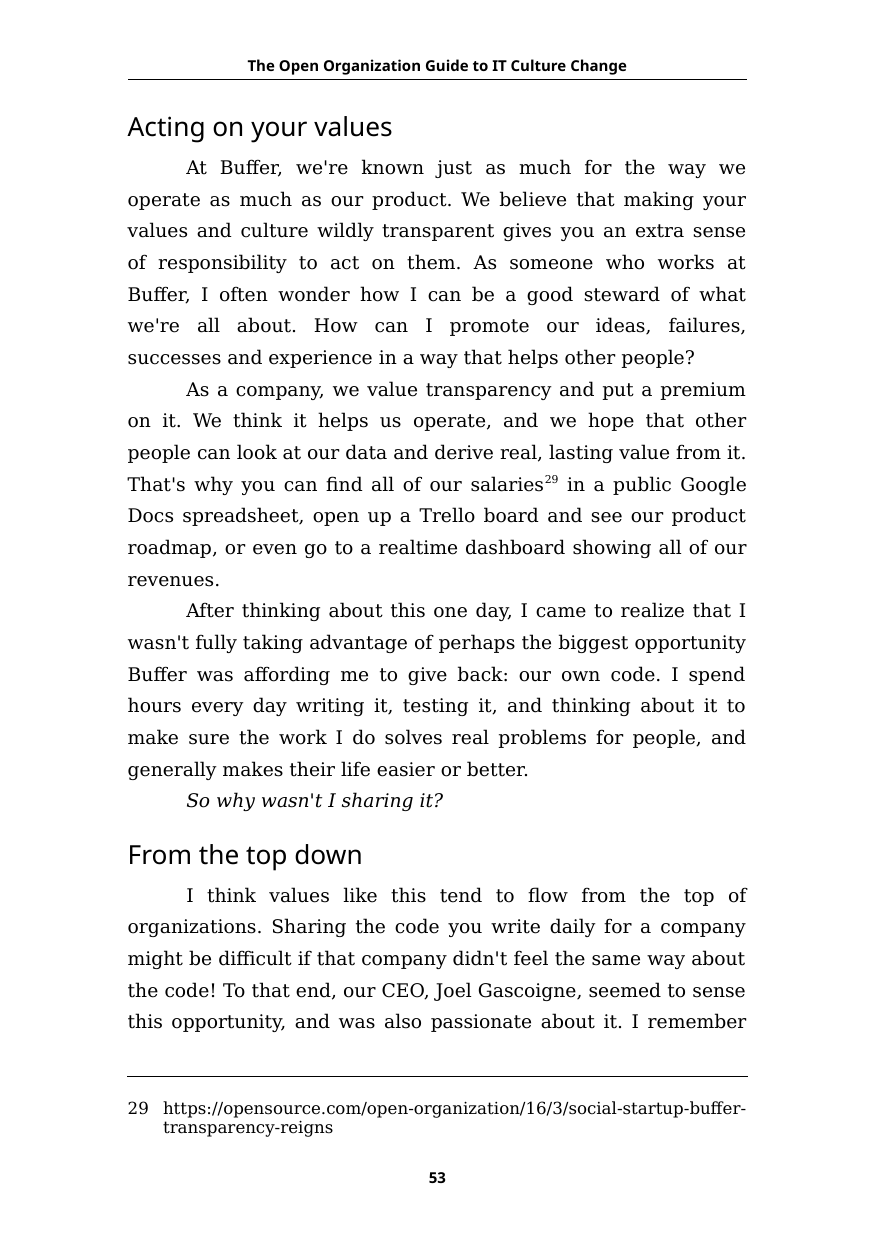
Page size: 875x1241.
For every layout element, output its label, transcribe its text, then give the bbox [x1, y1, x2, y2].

subtitle Acting on your values [127, 109, 747, 144]
text So why wasn't I sharing it? [127, 790, 747, 812]
text At Buffer, we're known just as much for the way we operate as much as our product. We believe that making your values and culture wildly transparent gives you an extra sense of responsibility to act on them. As someone who works at Buffer, I often wonder how I can be a good steward of what we're all about. How can I promote our ideas, failures, successes and experience in a way that helps other people? [127, 157, 747, 369]
text I think values like this tend to flow from the top of organizations. Sharing the code you write daily for a company might be difficult if that company didn't feel the same way about the code! To that end, our CEO, Joel Gascoigne, seemed to sense this opportunity, and was also passionate about it. I remember [127, 885, 747, 1033]
subtitle From the top down [127, 837, 747, 872]
text As a company, we value transparency and put a premium on it. We think it helps us operate, and we hope that other people can look at our data and derive real, lasting value from it. That's why you can find all of our salaries in a public Google Docs spreadsheet, open up a Trello board and see our product roadmap, or even go to a realtime dashboard showing all of our revenues. [127, 379, 747, 591]
text https://opensource.com/open-organization/16/3/social-startup-buffer-transparency-reigns [127, 1099, 747, 1138]
text After thinking about this one day, I came to realize that I wasn't fully taking advantage of perhaps the biggest opportunity Buffer was affording me to give back: our own code. I spend hours every day writing it, testing it, and thinking about it to make sure the work I do solves real problems for people, and generally makes their life easier or better. [127, 600, 747, 781]
